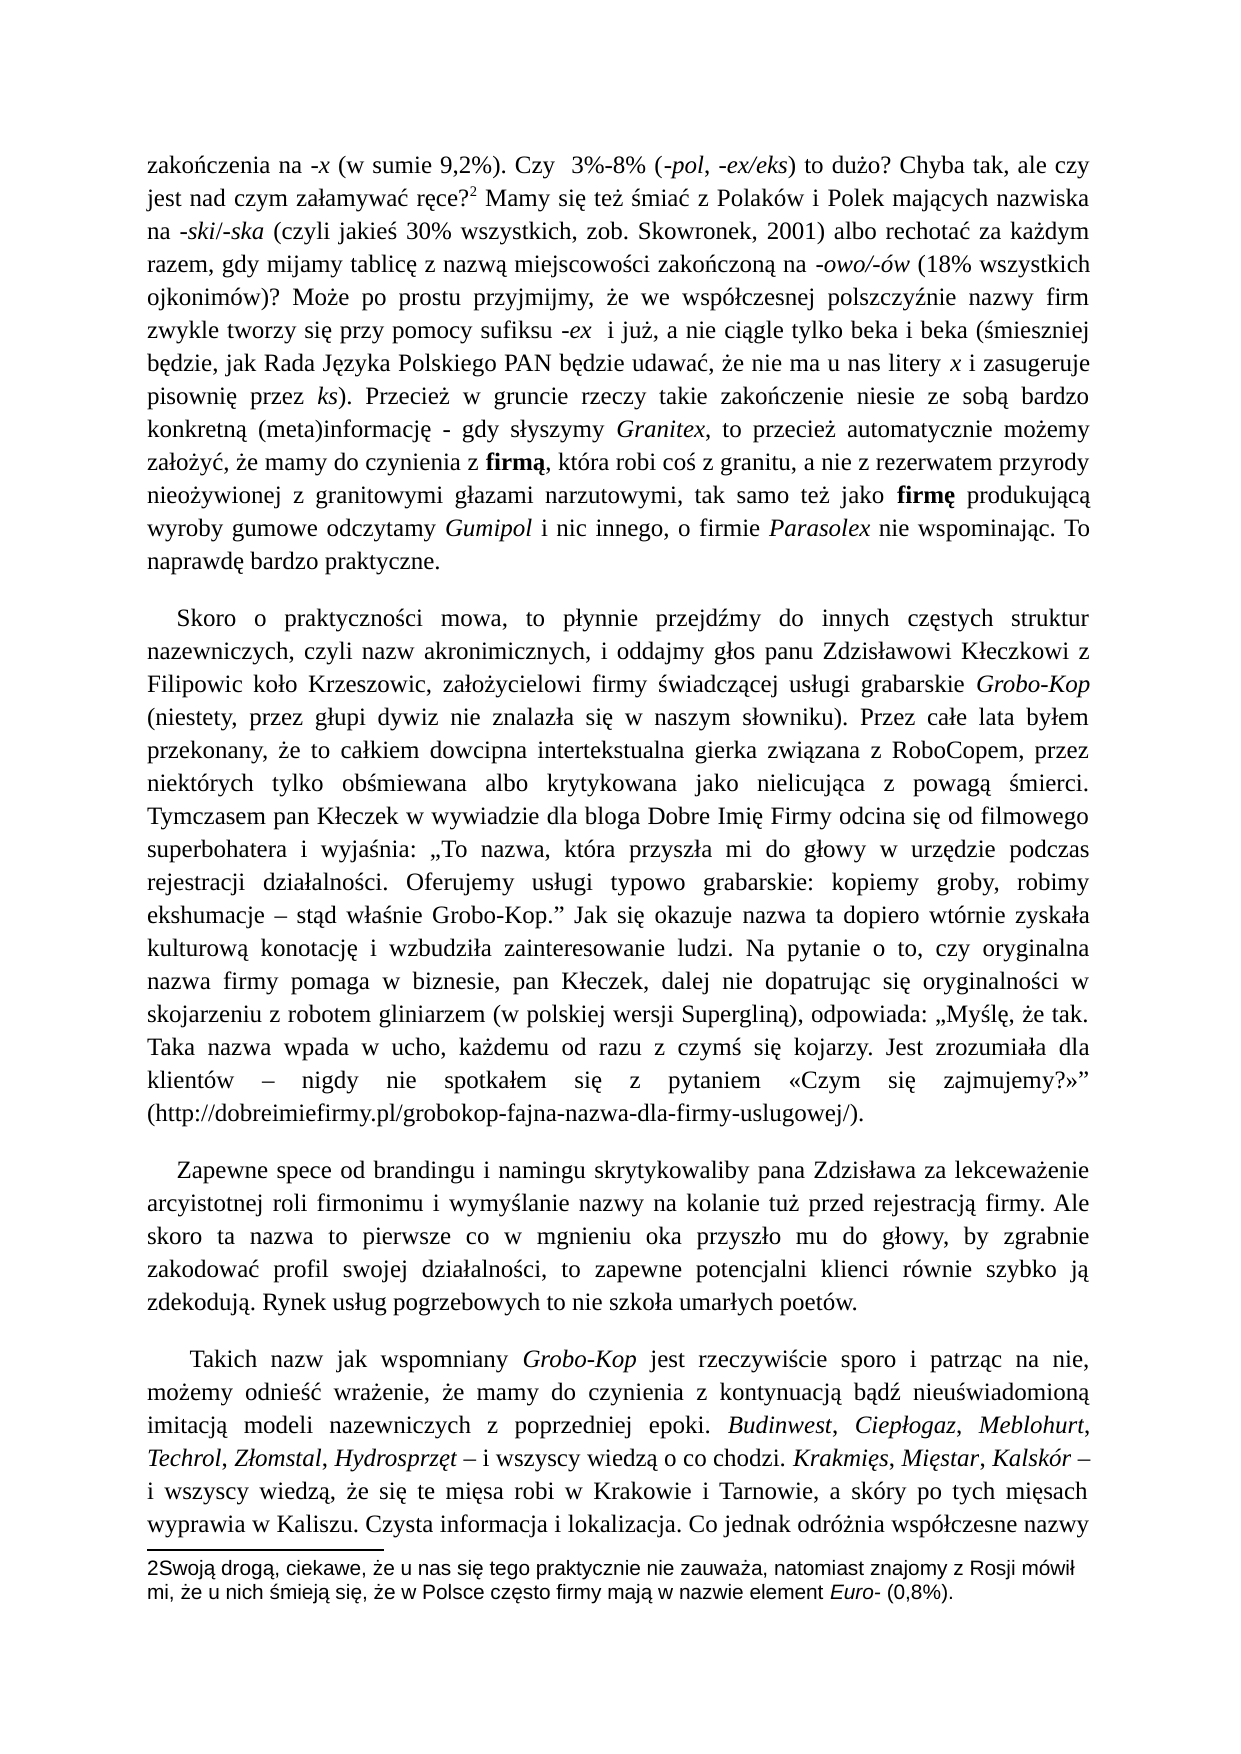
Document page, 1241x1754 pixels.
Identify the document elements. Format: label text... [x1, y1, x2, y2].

text Zapewne spece od brandingu i namingu skrytykowaliby pana Zdzisława za lekceważenie arcyistotnej roli firmonimu i wymyślanie nazwy na kolanie tuż przed rejestracją firmy. Ale skoro ta nazwa to pierwsze co w mgnieniu oka przyszło mu do głowy, by zgrabnie zakodować profil swojej działalności, to zapewne potencjalni klienci równie szybko ją zdekodują. Rynek usług pogrzebowych to nie szkoła umarłych poetów. [147, 1155, 1090, 1316]
text Takich nazw jak wspomniany Grobo-Kop jest rzeczywiście sporo i patrząc na nie, możemy odnieść wrażenie, że mamy do czynienia z kontynuacją bądź nieuświadomioną imitacją modeli nazewniczych z poprzedniej epoki. Budinwest, Ciepłogaz, Meblohurt, Techrol, Złomstal, Hydrosprzęt – i wszyscy wiedzą o co chodzi. Krakmięs, Mięstar, Kalskór – i wszyscy wiedzą, że się te mięsa robi w Krakowie i Tarnowie, a skóry po tych mięsach wyprawia w Kaliszu. Czysta informacja i lokalizacja. Co jednak odróżnia współczesne nazwy [147, 1344, 1090, 1537]
text Swoją drogą, ciekawe, że u nas się tego praktycznie nie zauważa, natomiast znajomy z Rosji mówił mi, że u nich śmieją się, że w Polsce często firmy mają w nazwie element Euro- (0,8%). [147, 1556, 1090, 1604]
text Skoro o praktyczności mowa, to płynnie przejdźmy do innych częstych struktur nazewniczych, czyli nazw akronimicznych, i oddajmy głos panu Zdzisławowi Kłeczkowi z Filipowic koło Krzeszowic, założycielowi firmy świadczącej usługi grabarskie Grobo-Kop (niestety, przez głupi dywiz nie znalazła się w naszym słowniku). Przez całe lata byłem przekonany, że to całkiem dowcipna intertekstualna gierka związana z RoboCopem, przez niektórych tylko obśmiewana albo krytykowana jako nielicująca z powagą śmierci. Tymczasem pan Kłeczek w wywiadzie dla bloga Dobre Imię Firmy odcina się od filmowego superbohatera i wyjaśnia: „To nazwa, która przyszła mi do głowy w urzędzie podczas rejestracji działalności. Oferujemy usługi typowo grabarskie: kopiemy groby, robimy ekshumacje – stąd właśnie Grobo-Kop.” Jak się okazuje nazwa ta dopiero wtórnie zyskała kulturową konotację i wzbudziła zainteresowanie ludzi. Na pytanie o to, czy oryginalna nazwa firmy pomaga w biznesie, pan Kłeczek, dalej nie dopatrując się oryginalności w skojarzeniu z robotem gliniarzem (w polskiej wersji Supergliną), odpowiada: „Myślę, że tak. Taka nazwa wpada w ucho, każdemu od razu z czymś się kojarzy. Jest zrozumiała dla klientów – nigdy nie spotkałem się z pytaniem «Czym się zajmujemy?»” (http://dobreimiefirmy.pl/grobokop-fajna-nazwa-dla-firmy-uslugowej/). [147, 603, 1090, 1127]
text zakończenia na -x (w sumie 9,2%). Czy 3%-8% (-pol, -ex/eks) to dużo? Chyba tak, ale czy jest nad czym załamywać ręce? Mamy się też śmiać z Polaków i Polek mających nazwiska na -ski/-ska (czyli jakieś 30% wszystkich, zob. Skowronek, 2001) albo rechotać za każdym razem, gdy mijamy tablicę z nazwą miejscowości zakończoną na -owo/-ów (18% wszystkich ojkonimów)? Może po prostu przyjmijmy, że we współczesnej polszczyźnie nazwy firm zwykle tworzy się przy pomocy sufiksu -ex i już, a nie ciągle tylko beka i beka (śmieszniej będzie, jak Rada Języka Polskiego PAN będzie udawać, że nie ma u nas litery x i zasugeruje pisownię przez ks). Przecież w gruncie rzeczy takie zakończenie niesie ze sobą bardzo konkretną (meta)informację - gdy słyszymy Granitex, to przecież automatycznie możemy założyć, że mamy do czynienia z firmą, która robi coś z granitu, a nie z rezerwatem przyrody nieożywionej z granitowymi głazami narzutowymi, tak samo też jako firmę produkującą wyroby gumowe odczytamy Gumipol i nic innego, o firmie Parasolex nie wspominając. To naprawdę bardzo praktyczne. [147, 150, 1090, 575]
